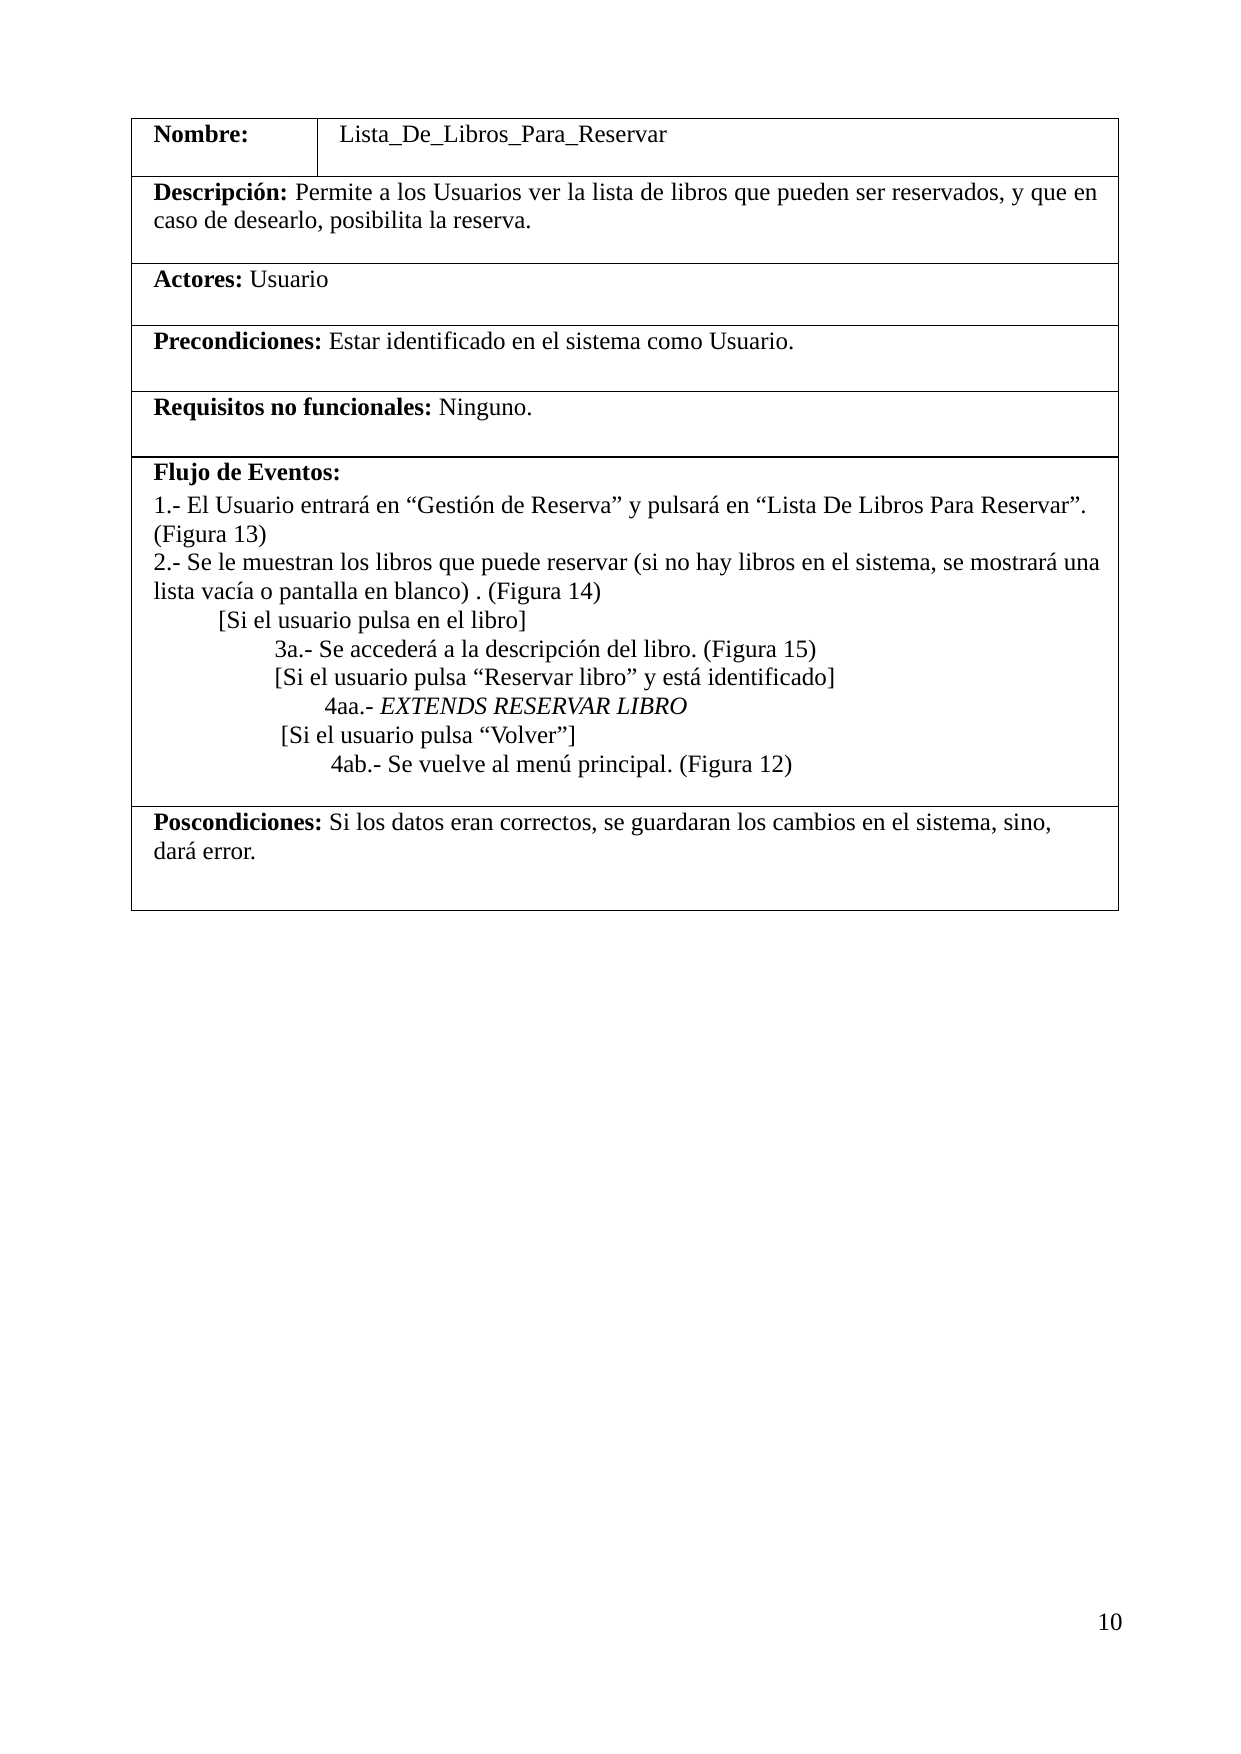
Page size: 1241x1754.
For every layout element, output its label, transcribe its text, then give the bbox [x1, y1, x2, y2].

table_header Lista_De_Libros_Para_Reservar [318, 119, 1118, 176]
table_cell Requisitos no funcionales: Ninguno. [132, 392, 1118, 456]
table_cell Flujo de Eventos: 1.- El Usuario entrará en “Gestión de Reserva” y pulsará en “Lista De Libros Para Reservar”. (Figura 13) 2.- Se le muestran los libros que puede reservar (si no hay libros en el sistema, se mostrará una lista vacía o pantalla en blanco) . (Figura 14) [Si el usuario pulsa en el libro] 3a.- Se accederá a la descripción del libro. (Figura 15) [Si el usuario pulsa “Reservar libro” y está identificado] 4aa.- EXTENDS RESERVAR LIBRO [Si el usuario pulsa “Volver”] 4ab.- Se vuelve al menú principal. (Figura 12) [132, 458, 1118, 806]
table_header Nombre: [132, 119, 317, 176]
table_cell Poscondiciones: Si los datos eran correctos, se guardaran los cambios en el sistema, sino, dará error. [132, 807, 1118, 910]
table_cell Descripción: Permite a los Usuarios ver la lista de libros que pueden ser reservados, y que en caso de desearlo, posibilita la reserva. [132, 177, 1118, 263]
table_cell Actores: Usuario [132, 264, 1118, 325]
table_cell Precondiciones: Estar identificado en el sistema como Usuario. [132, 326, 1118, 391]
